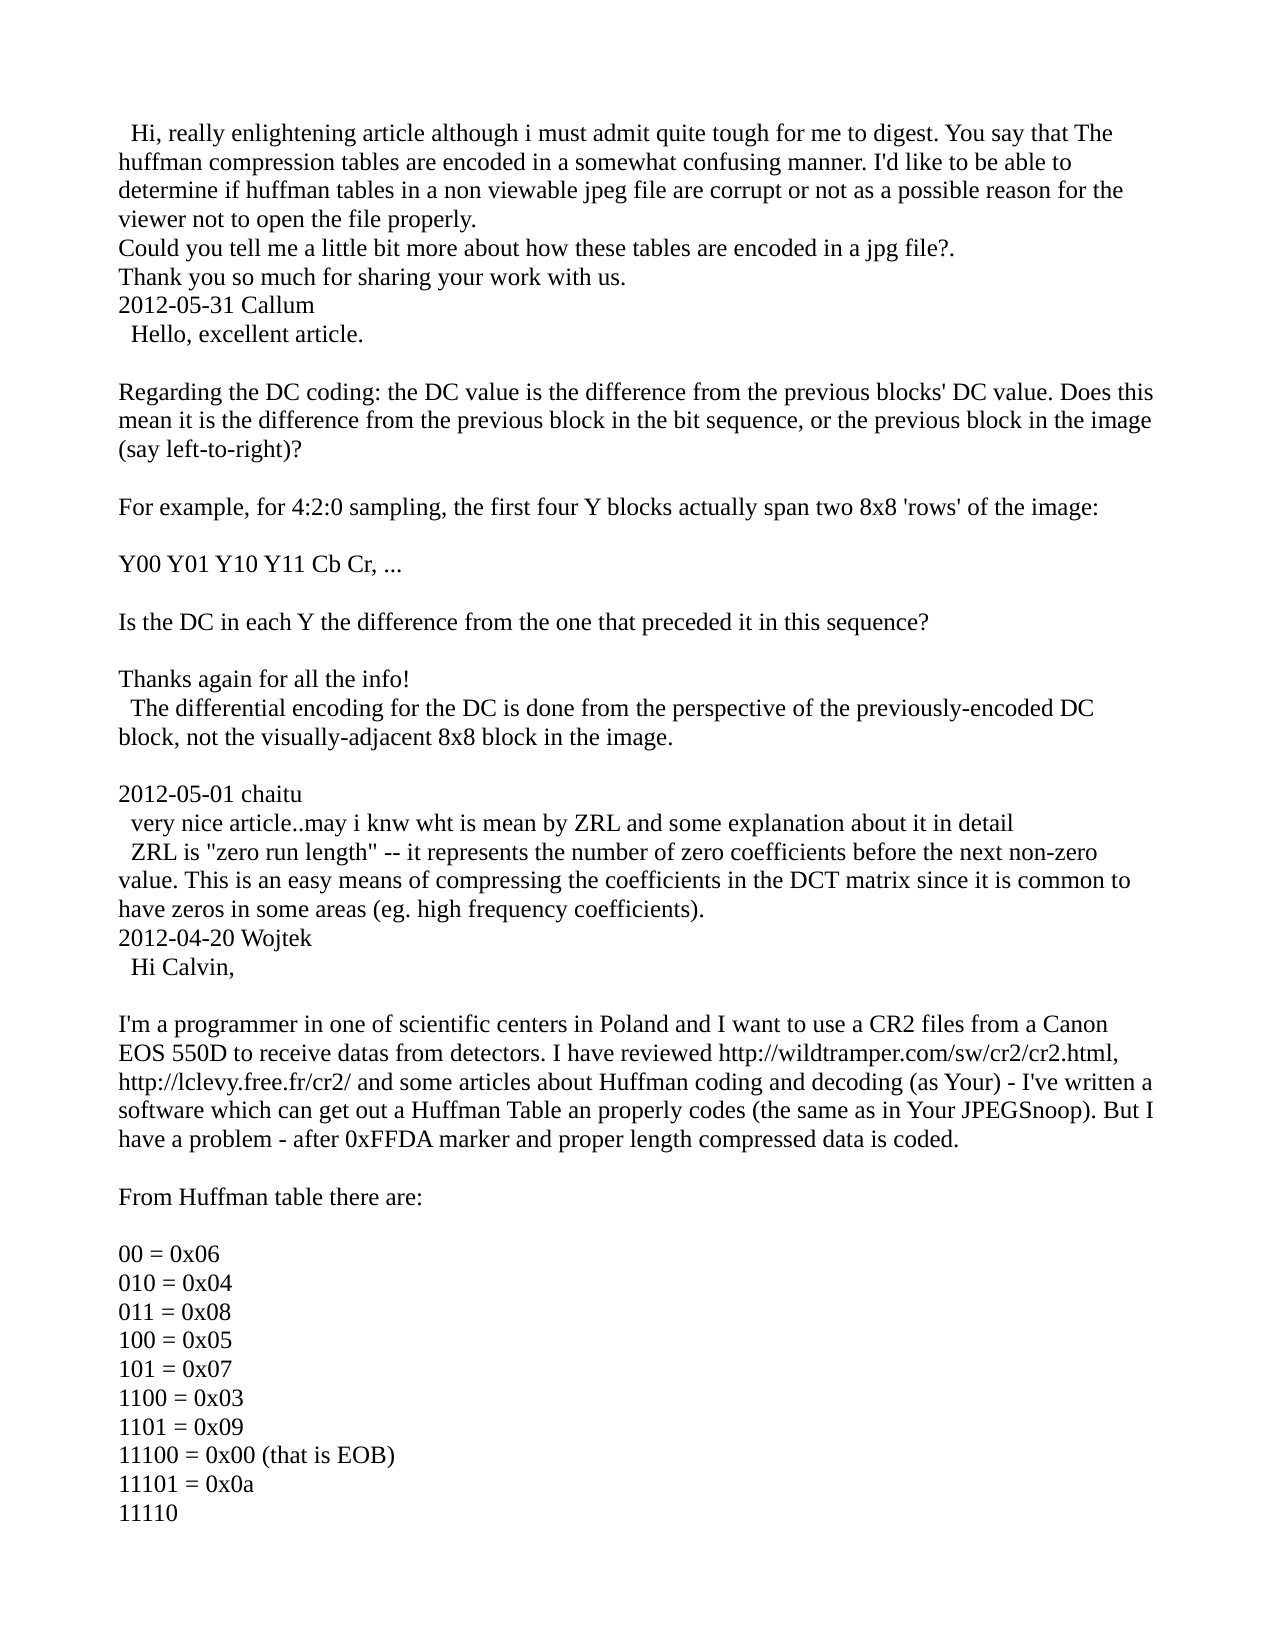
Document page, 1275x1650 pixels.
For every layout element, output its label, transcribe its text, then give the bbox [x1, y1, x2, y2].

text Hi, really enlightening article although i must admit quite tough for me to digest. You say that The huffman compression tables are encoded in a somewhat confusing manner. I'd like to be able to determine if huffman tables in a non viewable jpeg file are corrupt or not as a possible reason for the viewer not to open the file properly. Could you tell me a little bit more about how these tables are encoded in a jpg file?. Thank you so much for sharing your work with us. 2012-05-31 Callum Hello, excellent article. Regarding the DC coding: the DC value is the difference from the previous blocks' DC value. Does this mean it is the difference from the previous block in the bit sequence, or the previous block in the image (say left-to-right)? For example, for 4:2:0 sampling, the first four Y blocks actually span two 8x8 'rows' of the image: Y00 Y01 Y10 Y11 Cb Cr, ... Is the DC in each Y the difference from the one that preceded it in this sequence? Thanks again for all the info! The differential encoding for the DC is done from the perspective of the previously-encoded DC block, not the visually-adjacent 8x8 block in the image. 2012-05-01 chaitu very nice article..may i knw wht is mean by ZRL and some explanation about it in detail ZRL is "zero run length" -- it represents the number of zero coefficients before the next non-zero value. This is an easy means of compressing the coefficients in the DCT matrix since it is common to have zeros in some areas (eg. high frequency coefficients). 2012-04-20 Wojtek Hi Calvin, I'm a programmer in one of scientific centers in Poland and I want to use a CR2 files from a Canon EOS 550D to receive datas from detectors. I have reviewed http://wildtramper.com/sw/cr2/cr2.html, http://lclevy.free.fr/cr2/ and some articles about Huffman coding and decoding (as Your) - I've written a software which can get out a Huffman Table an properly codes (the same as in Your JPEGSnoop). But I have a problem - after 0xFFDA marker and proper length compressed data is coded. From Huffman table there are: 00 = 0x06 010 = 0x04 011 = 0x08 100 = 0x05 101 = 0x07 1100 = 0x03 1101 = 0x09 11100 = 0x00 (that is EOB) 11101 = 0x0a 11110 [118, 118, 1157, 1527]
